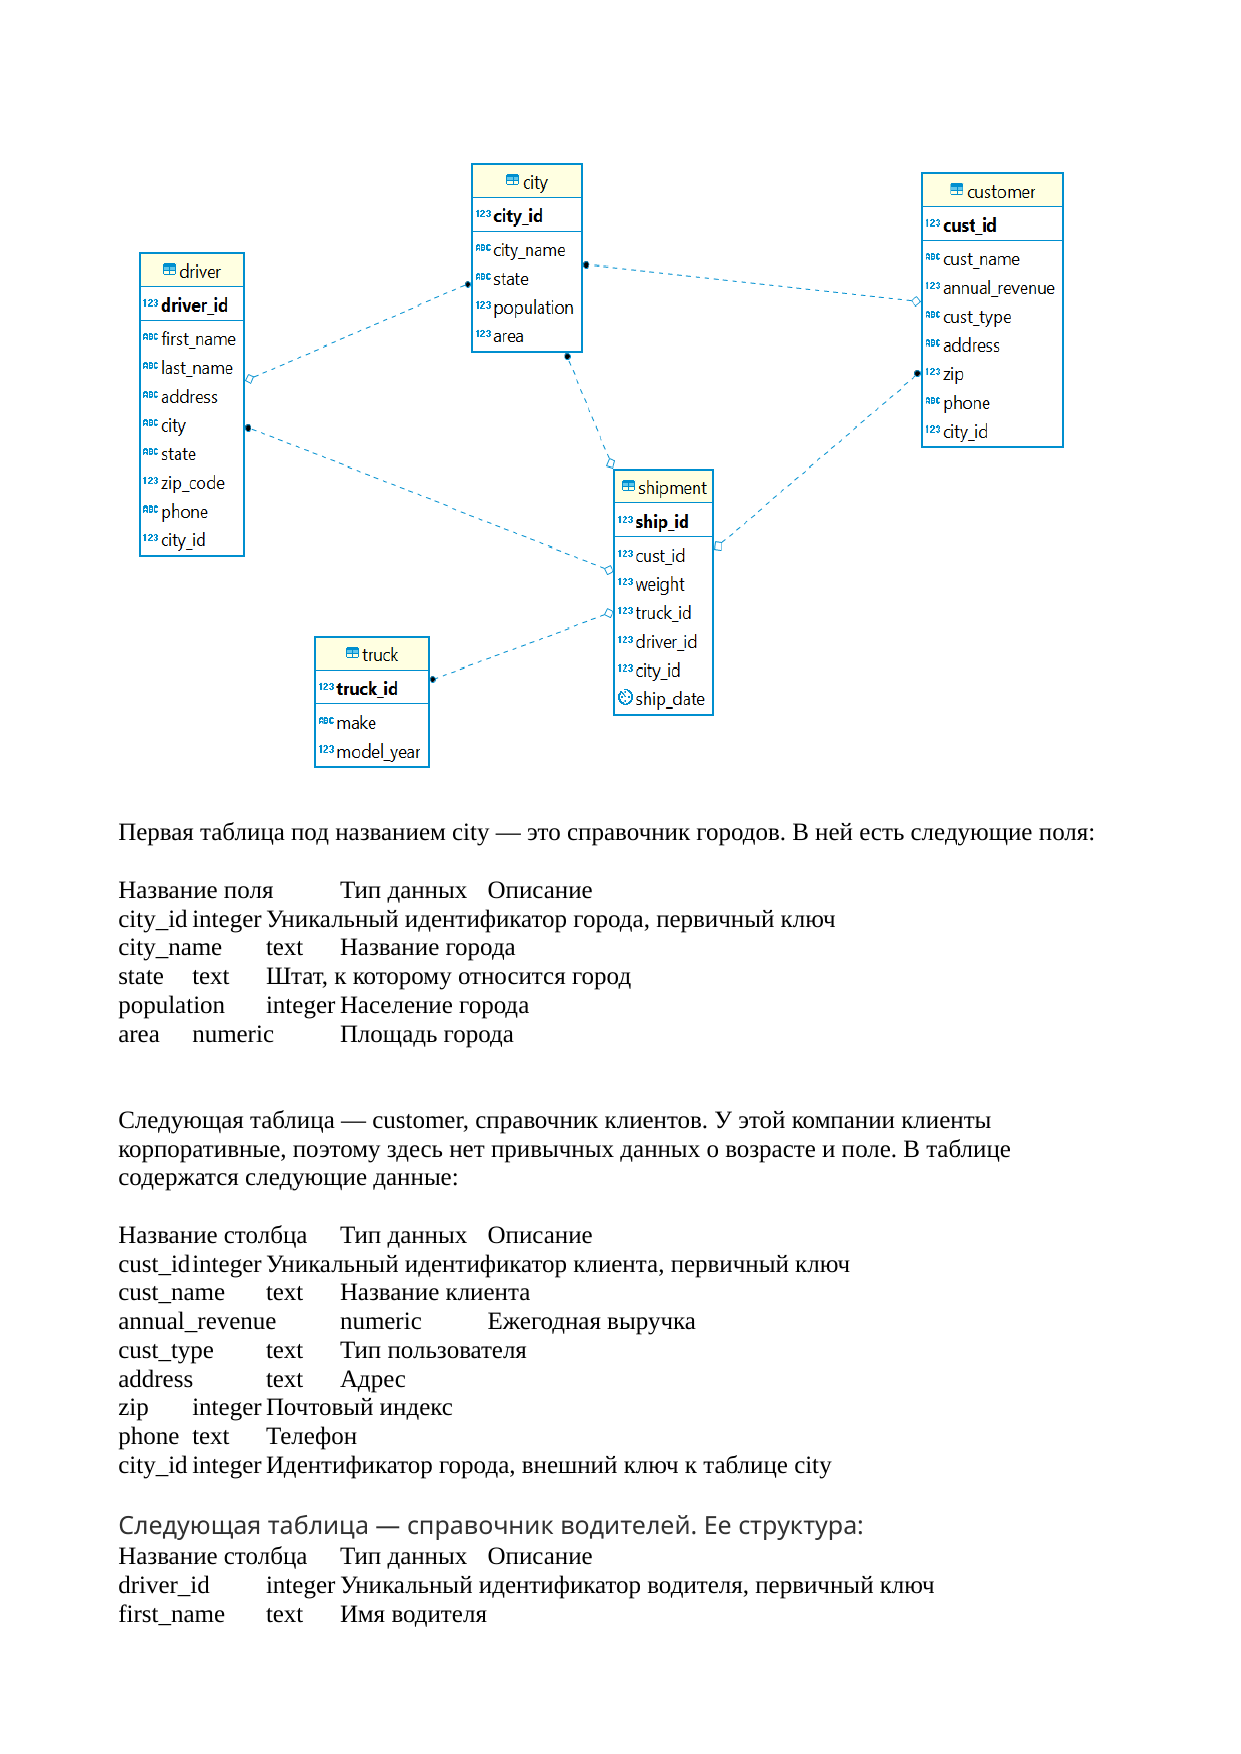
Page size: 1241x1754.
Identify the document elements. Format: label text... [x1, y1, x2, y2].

text cust_name text Название клиента [118, 1277, 1122, 1306]
text driver_id integer Уникальный идентификатор водителя, первичный ключ [118, 1570, 1122, 1599]
text area numeric Площадь города [118, 1019, 1122, 1047]
text annual_revenue numeric Ежегодная выручка [118, 1306, 1122, 1335]
text first_name text Имя водителя [118, 1599, 1122, 1628]
text city_name text Название города [118, 932, 1122, 961]
text Первая таблица под названием city — это справочник городов. В ней есть следующие поля: [118, 817, 1122, 846]
text Следующая таблица — справочник водителей. Ее структура: [118, 1507, 1122, 1541]
text cust_id integer Уникальный идентификатор клиента, первичный ключ [118, 1249, 1122, 1277]
picture [118, 146, 1118, 789]
text state text Штат, к которому относится город [118, 961, 1122, 990]
text Следующая таблица — customer, справочник клиентов. У этой компании клиенты корпоративные, поэтому здесь нет привычных данных о возрасте и поле. В таблице содержатся следующие данные: [118, 1105, 1122, 1191]
text cust_type text Тип пользователя [118, 1335, 1122, 1364]
text zip integer Почтовый индекс [118, 1392, 1122, 1421]
text Название поля Тип данных Описание [118, 875, 1122, 904]
text phone text Телефон [118, 1421, 1122, 1450]
text city_id integer Уникальный идентификатор города, первичный ключ [118, 904, 1122, 932]
text population integer Население города [118, 990, 1122, 1019]
text city_id integer Идентификатор города, внешний ключ к таблице city [118, 1450, 1122, 1479]
text address text Адрес [118, 1364, 1122, 1392]
text Название столбца Тип данных Описание [118, 1541, 1122, 1570]
text Название столбца Тип данных Описание [118, 1220, 1122, 1249]
